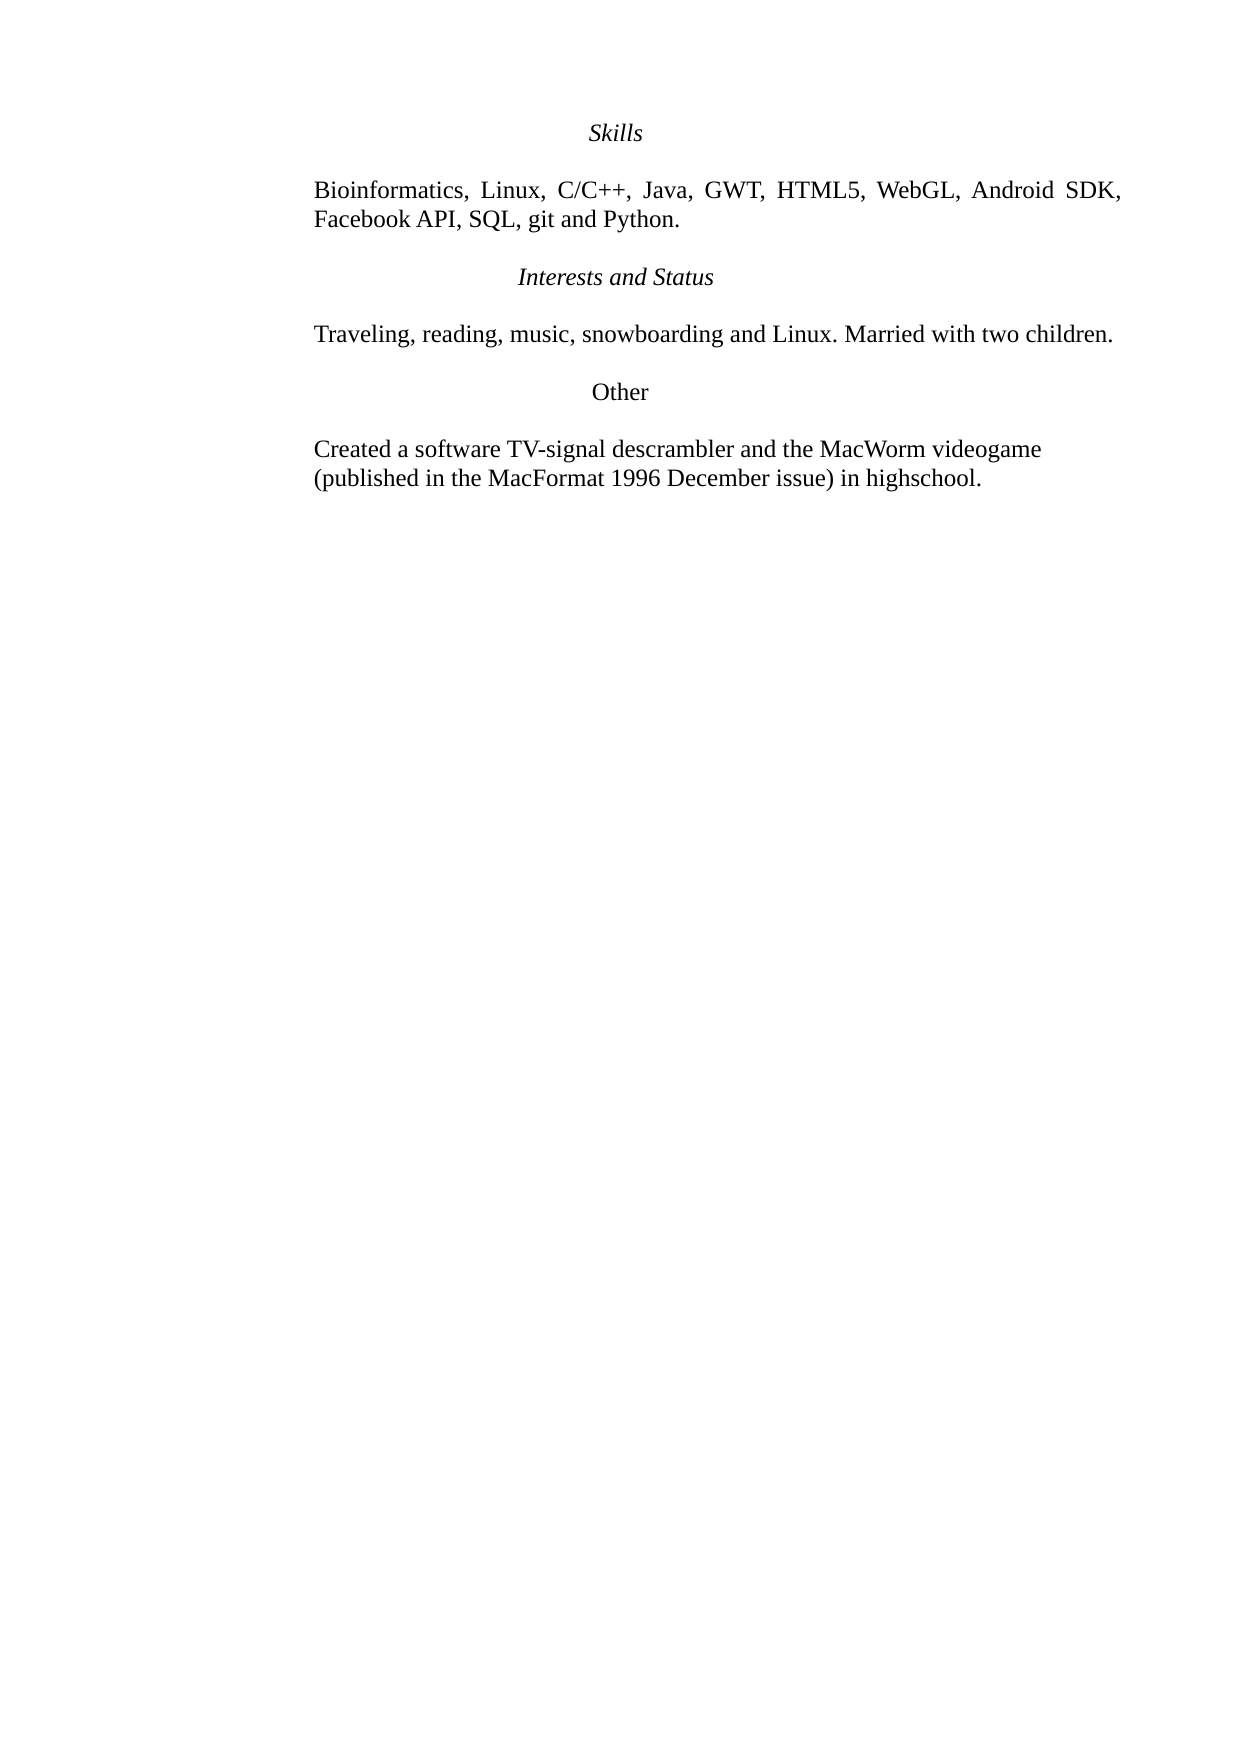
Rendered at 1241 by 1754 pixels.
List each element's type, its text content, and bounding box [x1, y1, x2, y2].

text Other [118, 377, 1122, 406]
text Traveling, reading, music, snowboarding and Linux. Married with two children. [118, 319, 1122, 348]
text Interests and Status [118, 262, 1122, 291]
text Skills [118, 118, 1122, 147]
text Created a software TV-signal descrambler and the MacWorm videogame (published in the MacFormat 1996 December issue) in highschool. [118, 434, 1122, 492]
text Bioinformatics, Linux, C/C++, Java, GWT, HTML5, WebGL, Android SDK, Facebook API, SQL, git and Python. [118, 176, 1122, 233]
